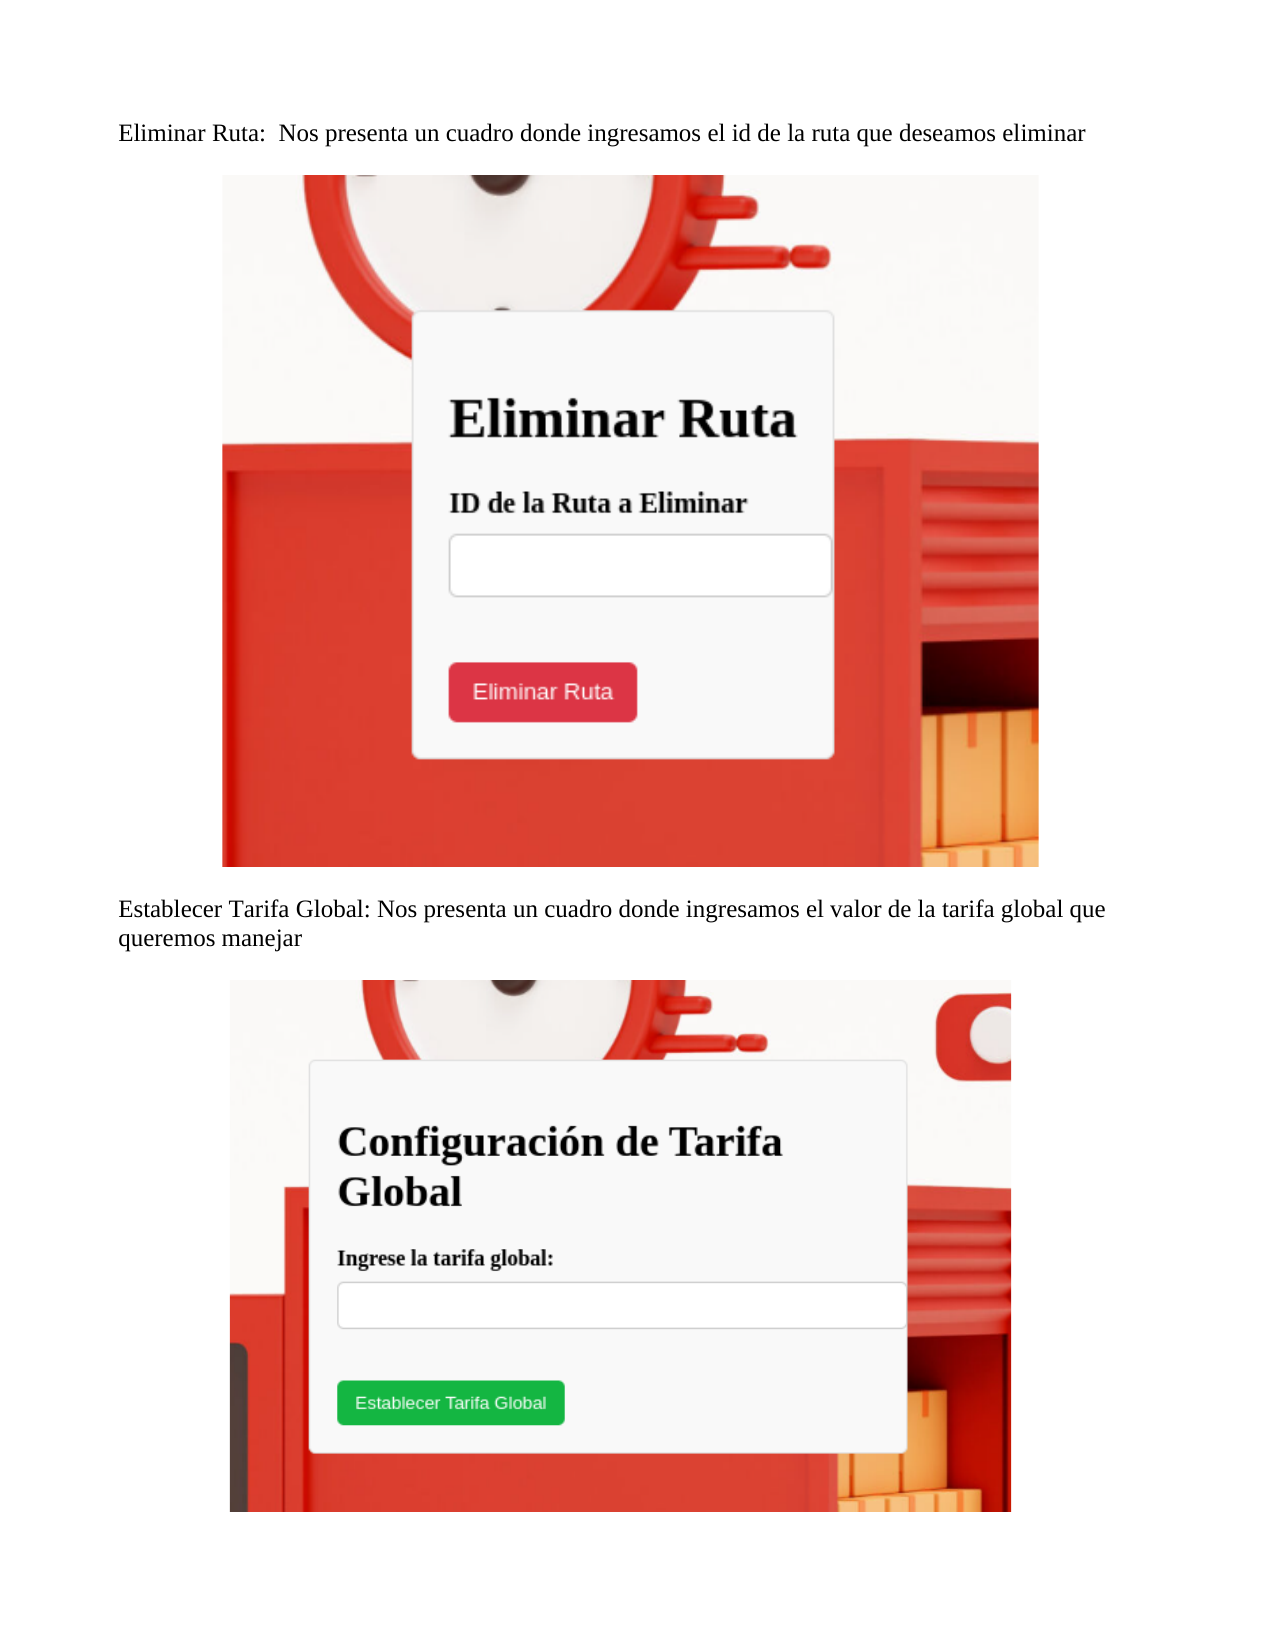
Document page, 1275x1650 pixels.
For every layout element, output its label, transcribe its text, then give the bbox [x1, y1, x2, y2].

text Establecer Tarifa Global: Nos presenta un cuadro donde ingresamos el valor de la tarifa global que queremos manejar [118, 894, 1157, 952]
text Eliminar Ruta: Nos presenta un cuadro donde ingresamos el id de la ruta que deseamos eliminar [118, 118, 1157, 147]
picture [222, 175, 1039, 867]
picture [229, 980, 1012, 1512]
